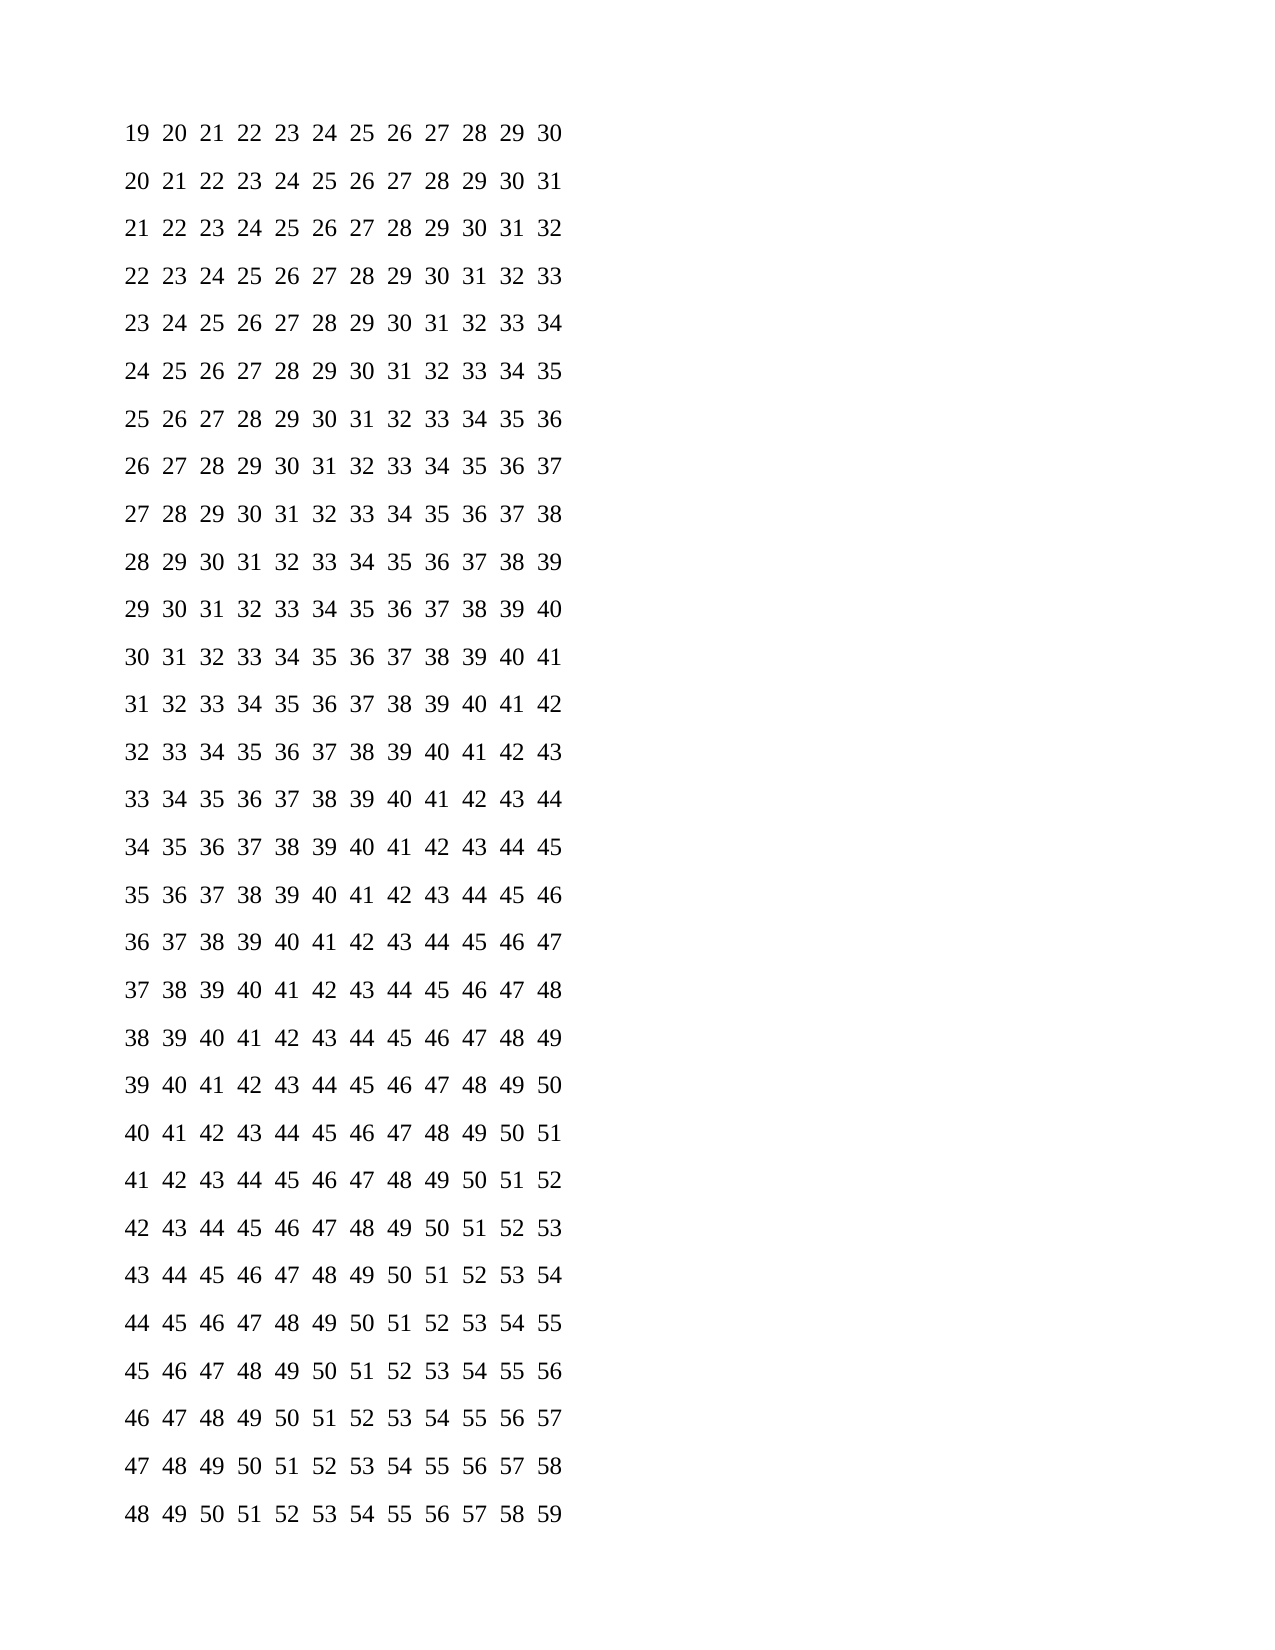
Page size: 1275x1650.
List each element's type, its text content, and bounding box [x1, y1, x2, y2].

text 29 30 31 32 33 34 35 36 37 38 39 40 [118, 594, 1157, 623]
text 42 43 44 45 46 47 48 49 50 51 52 53 [118, 1213, 1157, 1242]
text 44 45 46 47 48 49 50 51 52 53 54 55 [118, 1308, 1157, 1337]
text 23 24 25 26 27 28 29 30 31 32 33 34 [118, 308, 1157, 337]
text 45 46 47 48 49 50 51 52 53 54 55 56 [118, 1356, 1157, 1384]
text 26 27 28 29 30 31 32 33 34 35 36 37 [118, 451, 1157, 480]
text 38 39 40 41 42 43 44 45 46 47 48 49 [118, 1023, 1157, 1051]
text 24 25 26 27 28 29 30 31 32 33 34 35 [118, 356, 1157, 385]
text 27 28 29 30 31 32 33 34 35 36 37 38 [118, 499, 1157, 528]
text 32 33 34 35 36 37 38 39 40 41 42 43 [118, 737, 1157, 766]
text 46 47 48 49 50 51 52 53 54 55 56 57 [118, 1403, 1157, 1432]
text 36 37 38 39 40 41 42 43 44 45 46 47 [118, 927, 1157, 956]
text 21 22 23 24 25 26 27 28 29 30 31 32 [118, 213, 1157, 242]
text 33 34 35 36 37 38 39 40 41 42 43 44 [118, 784, 1157, 813]
text 43 44 45 46 47 48 49 50 51 52 53 54 [118, 1261, 1157, 1289]
text 20 21 22 23 24 25 26 27 28 29 30 31 [118, 166, 1157, 194]
text 40 41 42 43 44 45 46 47 48 49 50 51 [118, 1118, 1157, 1147]
text 41 42 43 44 45 46 47 48 49 50 51 52 [118, 1165, 1157, 1194]
text 28 29 30 31 32 33 34 35 36 37 38 39 [118, 547, 1157, 575]
text 22 23 24 25 26 27 28 29 30 31 32 33 [118, 261, 1157, 290]
text 30 31 32 33 34 35 36 37 38 39 40 41 [118, 642, 1157, 671]
text 35 36 37 38 39 40 41 42 43 44 45 46 [118, 880, 1157, 908]
text 48 49 50 51 52 53 54 55 56 57 58 59 [118, 1499, 1157, 1527]
text 19 20 21 22 23 24 25 26 27 28 29 30 [118, 118, 1157, 147]
text 47 48 49 50 51 52 53 54 55 56 57 58 [118, 1451, 1157, 1480]
text 39 40 41 42 43 44 45 46 47 48 49 50 [118, 1070, 1157, 1099]
text 37 38 39 40 41 42 43 44 45 46 47 48 [118, 975, 1157, 1004]
text 25 26 27 28 29 30 31 32 33 34 35 36 [118, 404, 1157, 432]
text 31 32 33 34 35 36 37 38 39 40 41 42 [118, 689, 1157, 718]
text 34 35 36 37 38 39 40 41 42 43 44 45 [118, 832, 1157, 861]
